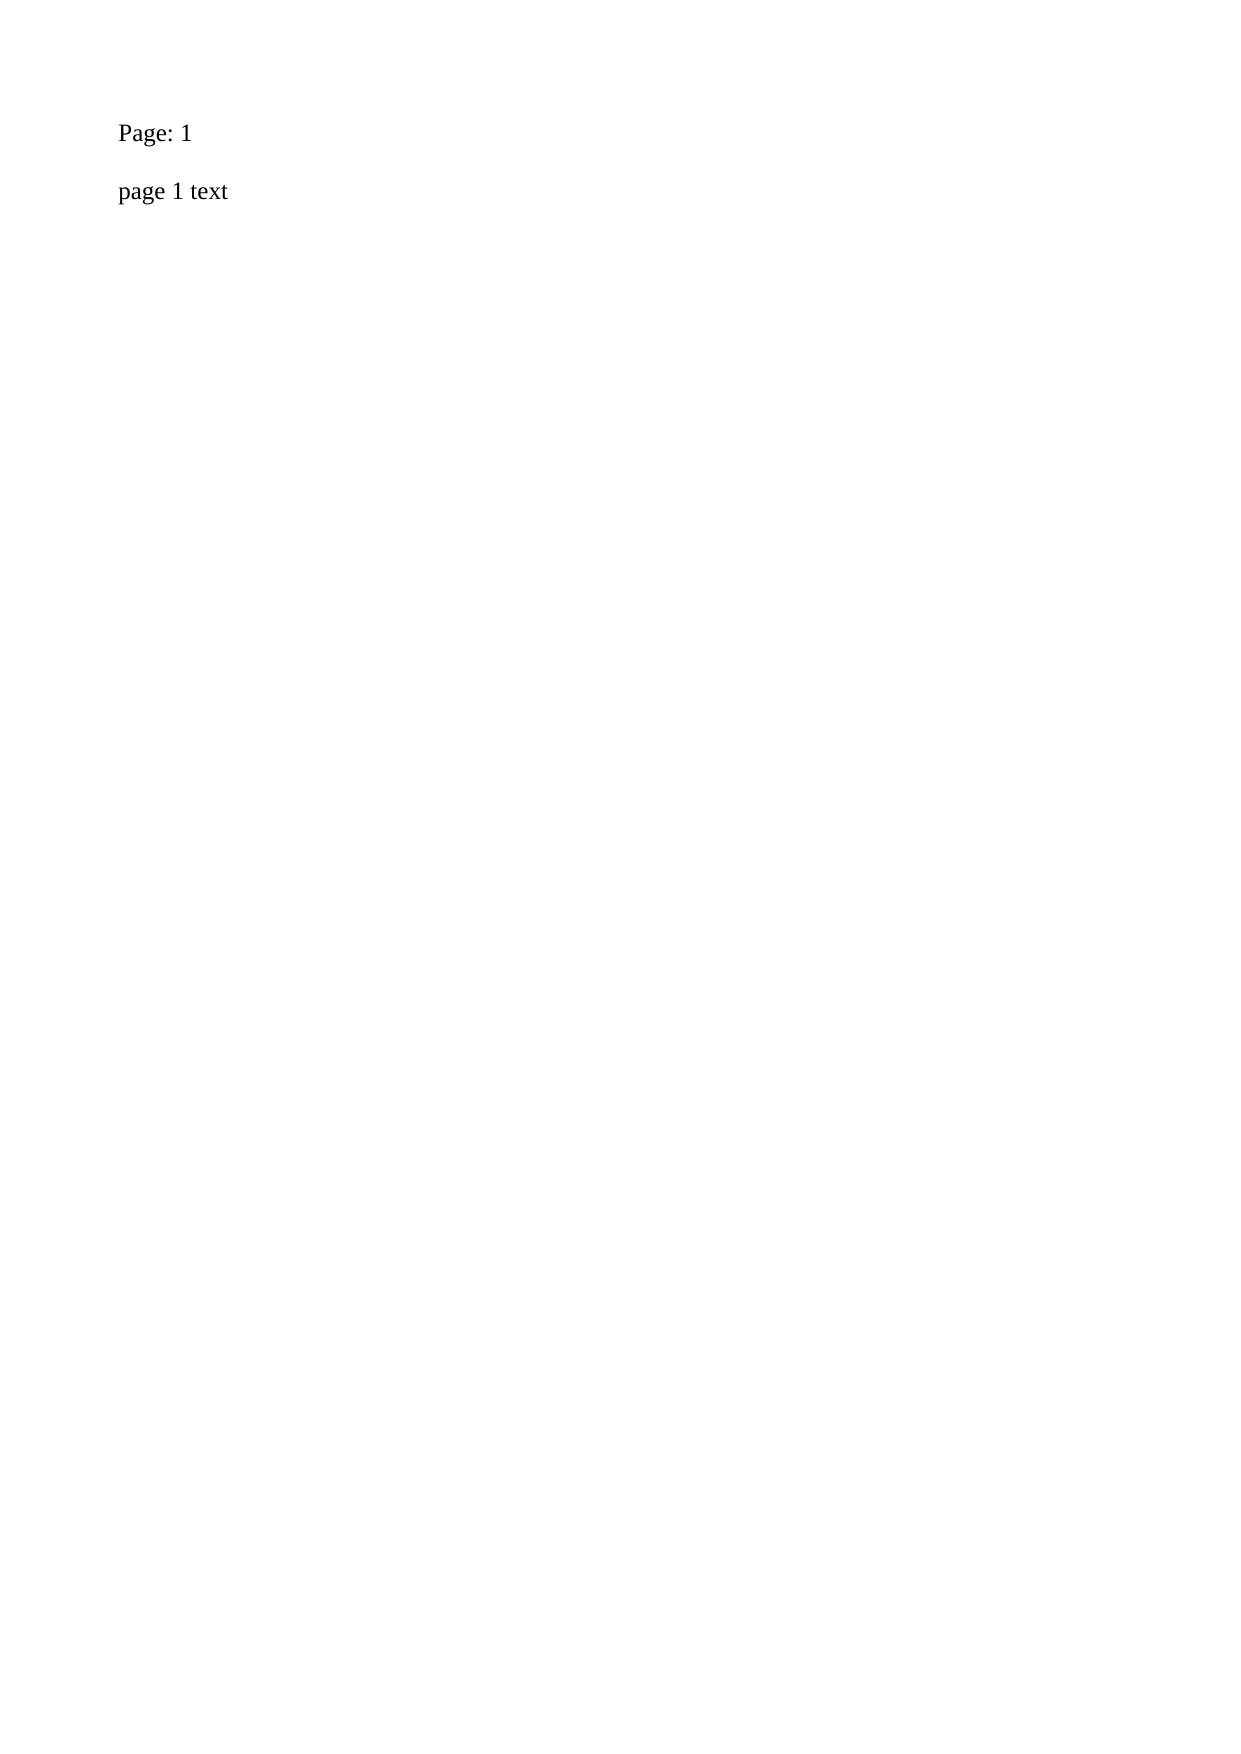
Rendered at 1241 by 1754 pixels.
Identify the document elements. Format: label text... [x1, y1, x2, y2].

text page 1 text [118, 176, 1122, 205]
